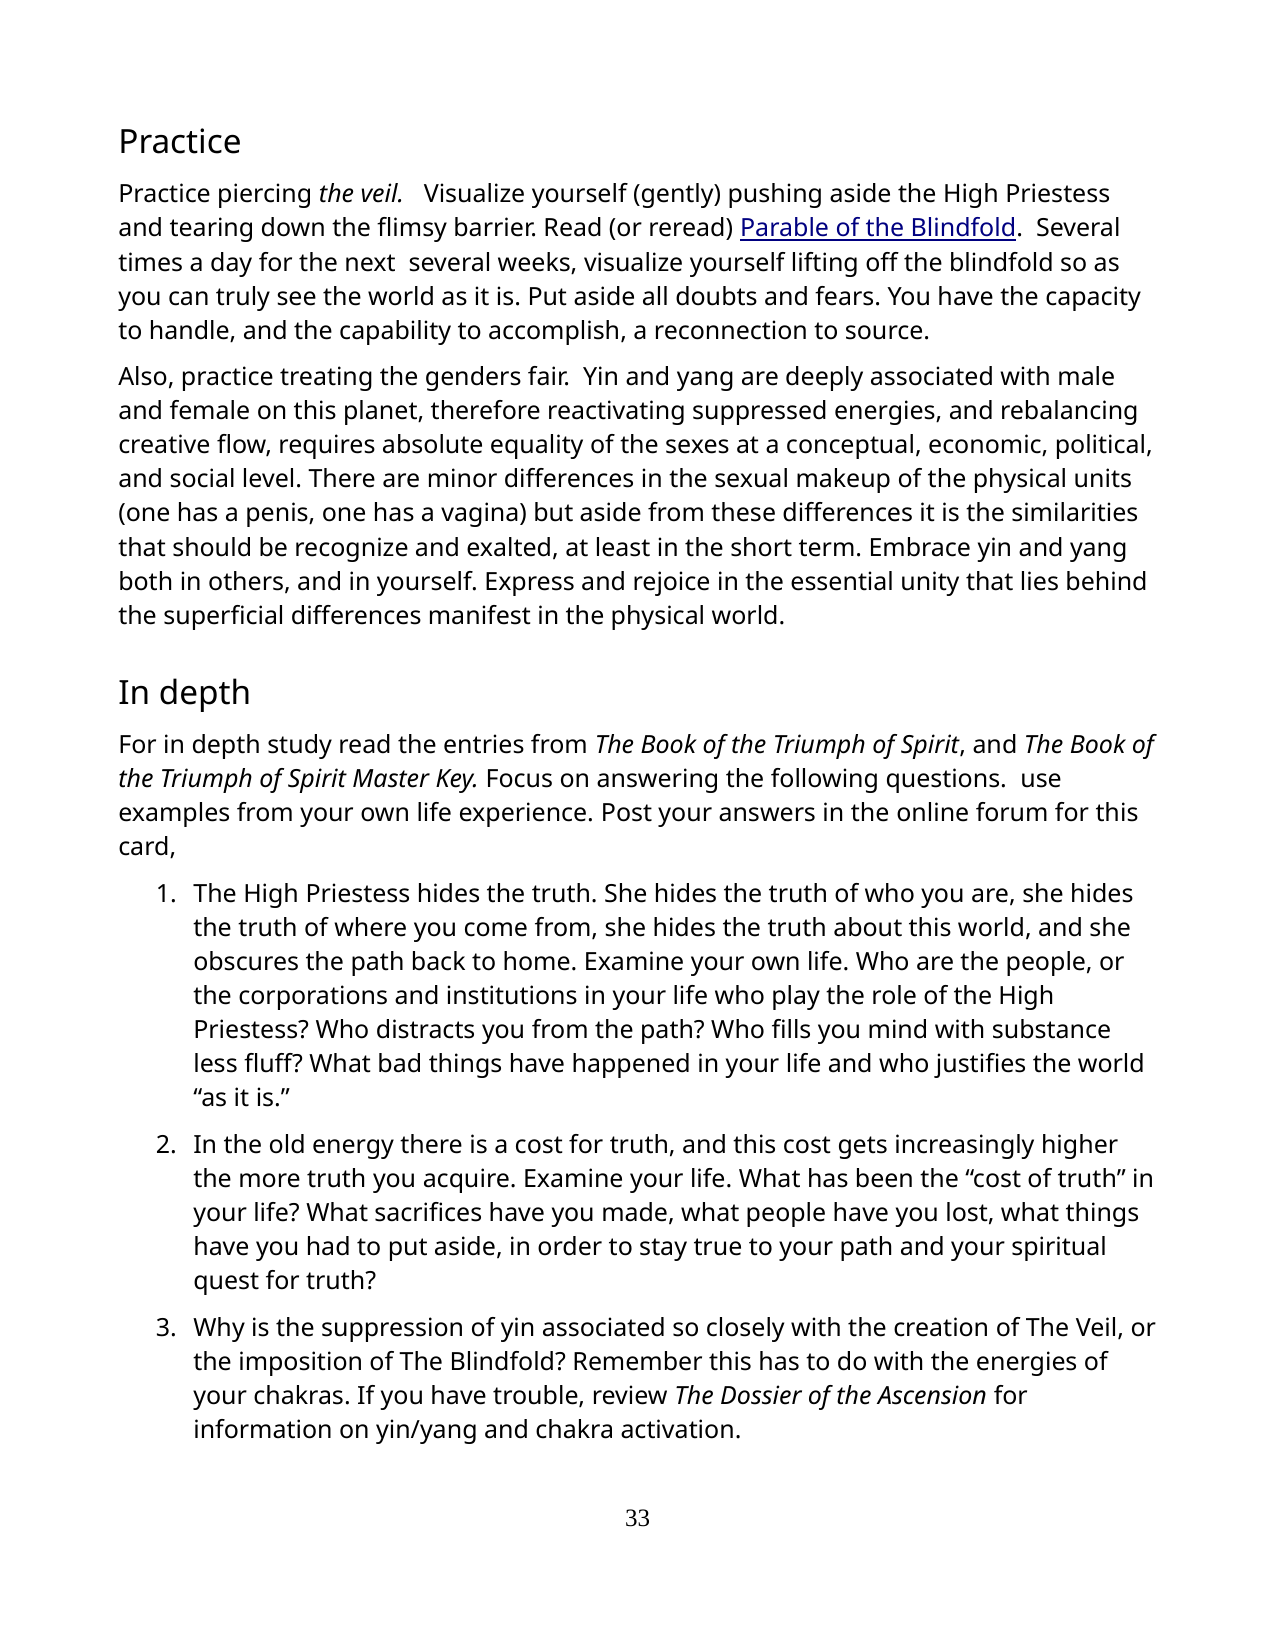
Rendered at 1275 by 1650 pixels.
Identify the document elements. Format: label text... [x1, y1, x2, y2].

list The High Priestess hides the truth. She hides the truth of who you are, she hides the truth of where you come from, she hides the truth about this world, and she obscures the path back to home. Examine your own life. Who are the people, or the corporations and institutions in your life who play the role of the High Priestess? Who distracts you from the path? Who fills you mind with substance less fluff? What bad things have happened in your life and who justifies the world “as it is.” [156, 876, 1157, 1114]
list Why is the suppression of yin associated so closely with the creation of The Veil, or the imposition of The Blindfold? Remember this has to do with the energies of your chakras. If you have trouble, review The Dossier of the Ascension for information on yin/yang and chakra activation. [156, 1309, 1157, 1446]
subtitle In depth [118, 669, 1157, 714]
text For in depth study read the entries from The Book of the Triumph of Spirit, and The Book of the Triumph of Spirit Master Key. Focus on answering the following questions. use examples from your own life experience. Post your answers in the online forum for this card, [118, 727, 1157, 863]
text Also, practice treating the genders fair. Yin and yang are deeply associated with male and female on this planet, therefore reactivating suppressed energies, and rebalancing creative flow, requires absolute equality of the sexes at a conceptual, economic, political, and social level. There are minor differences in the sexual makeup of the physical units (one has a penis, one has a vagina) but aside from these differences it is the similarities that should be recognize and exalted, at least in the short term. Embrace yin and yang both in others, and in yourself. Express and rejoice in the essential unity that lies behind the superficial differences manifest in the physical world. [118, 359, 1157, 631]
subtitle Practice [118, 118, 1157, 163]
text Practice piercing the veil. Visualize yourself (gently) pushing aside the High Priestess and tearing down the flimsy barrier. Read (or reread) Parable of the Blindfold. Several times a day for the next several weeks, visualize yourself lifting off the blindfold so as you can truly see the world as it is. Put aside all doubts and fears. You have the capacity to handle, and the capability to accomplish, a reconnection to source. [118, 176, 1157, 346]
list In the old energy there is a cost for truth, and this cost gets increasingly higher the more truth you acquire. Examine your life. What has been the “cost of truth” in your life? What sacrifices have you made, what people have you lost, what things have you had to put aside, in order to stay true to your path and your spiritual quest for truth? [156, 1126, 1157, 1297]
